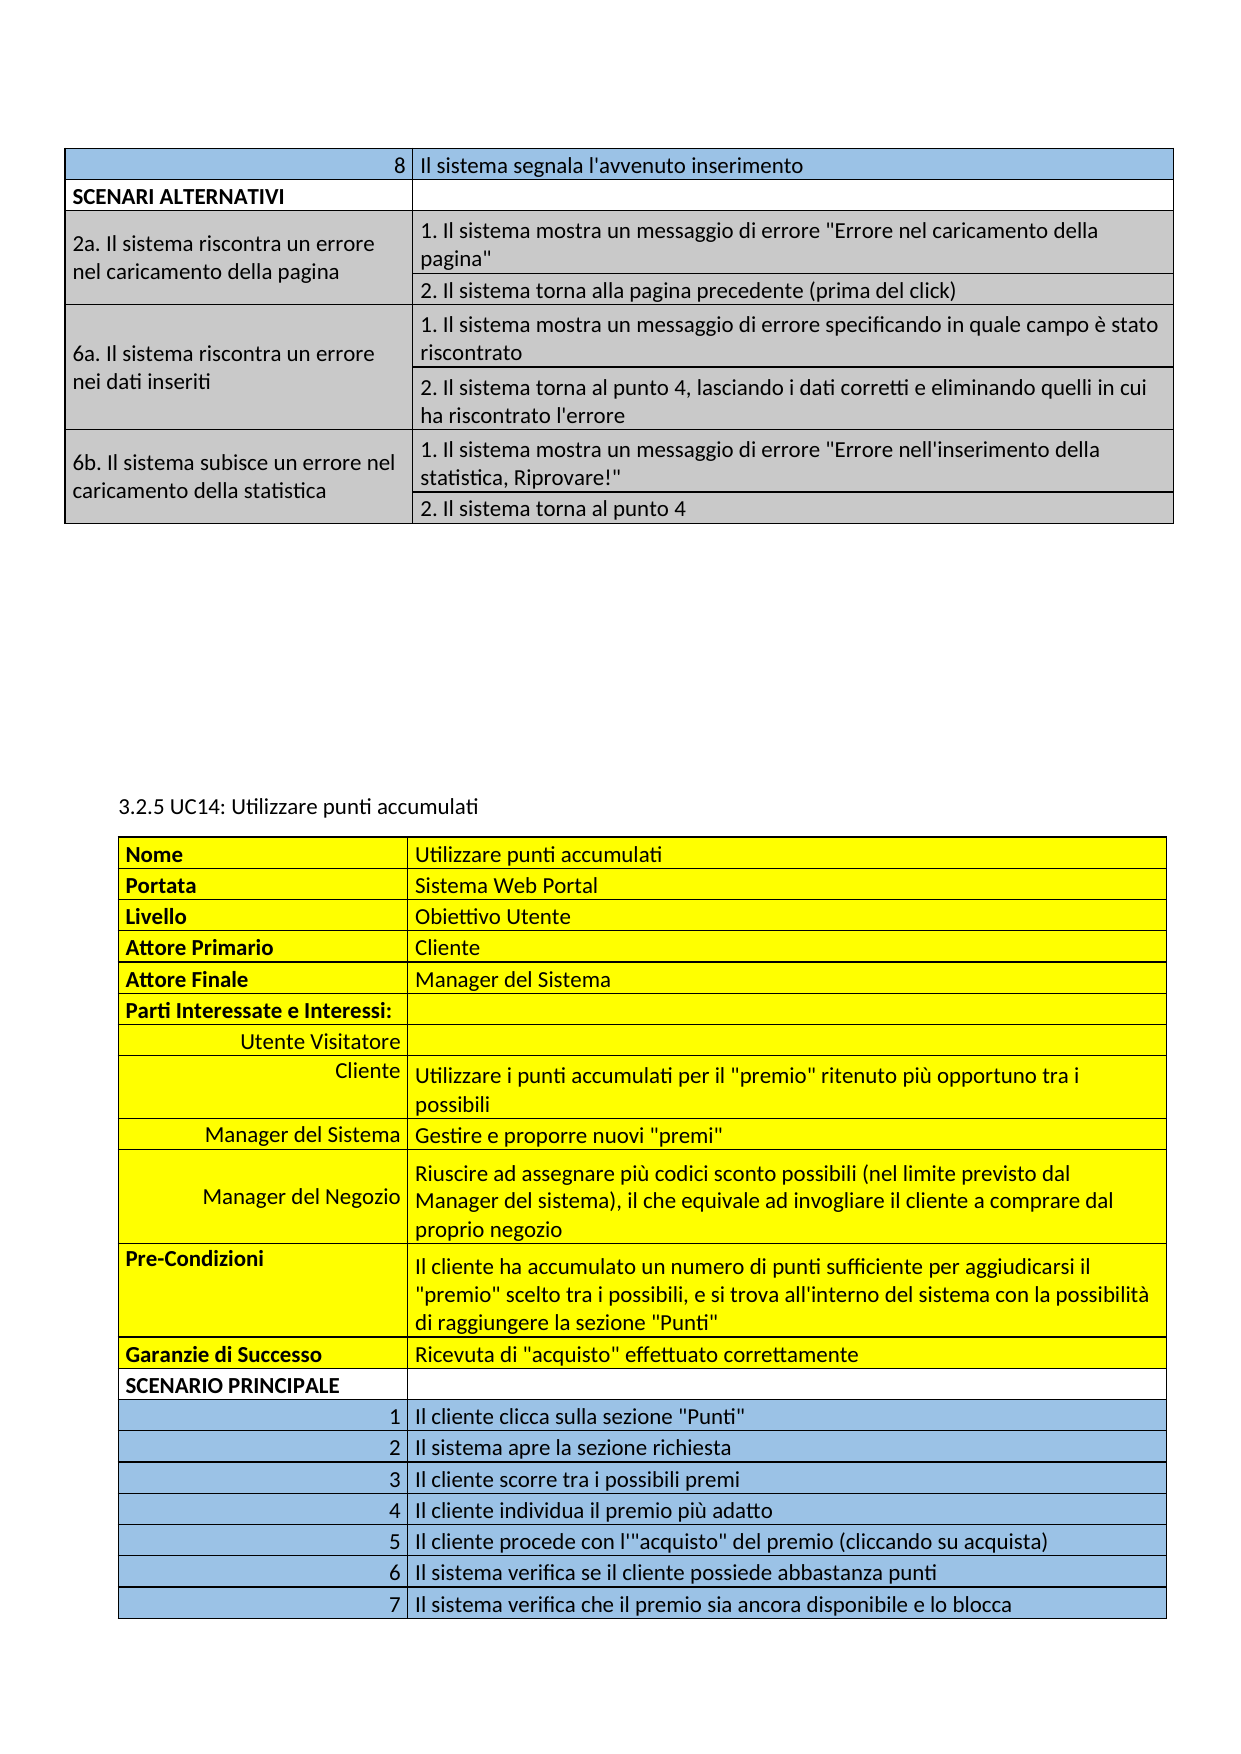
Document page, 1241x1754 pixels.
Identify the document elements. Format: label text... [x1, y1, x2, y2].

table_cell 2 [119, 1431, 407, 1461]
table_cell Gestire e proporre nuovi "premi" [408, 1119, 1166, 1149]
table_cell Obiettivo Utente [408, 900, 1166, 930]
table_cell Il cliente scorre tra i possibili premi [408, 1463, 1166, 1493]
table_cell 1. Il sistema mostra un messaggio di errore specificando in quale campo è stato riscontrato [413, 305, 1173, 366]
table_cell 2a. Il sistema riscontra un errore nel caricamento della pagina [66, 211, 412, 304]
table_cell Manager del Sistema [119, 1119, 407, 1149]
table_cell 1. Il sistema mostra un messaggio di errore "Errore nell'inserimento della statistica, Riprovare!" [413, 430, 1173, 491]
table_cell [413, 180, 1173, 210]
table_cell 6a. Il sistema riscontra un errore nei dati inseriti [66, 305, 412, 429]
table_cell Riuscire ad assegnare più codici sconto possibili (nel limite previsto dal Manager del sistema), il che equivale ad invogliare il cliente a comprare dal proprio negozio [408, 1150, 1166, 1243]
table_cell 6b. Il sistema subisce un errore nel caricamento della statistica [66, 430, 412, 523]
table_cell SCENARI ALTERNATIVI [66, 180, 412, 210]
table_cell SCENARIO PRINCIPALE [119, 1369, 407, 1399]
table_cell 2. Il sistema torna al punto 4, lasciando i dati corretti e eliminando quelli in cui ha riscontrato l'errore [413, 368, 1173, 429]
table_cell 5 [119, 1525, 407, 1555]
table_cell 2. Il sistema torna al punto 4 [413, 493, 1173, 523]
table_cell Parti Interessate e Interessi: [119, 994, 407, 1024]
table_cell Cliente [408, 931, 1166, 961]
table_cell Il sistema verifica se il cliente possiede abbastanza punti [408, 1556, 1166, 1586]
table_cell 2. Il sistema torna alla pagina precedente (prima del click) [413, 274, 1173, 304]
table_cell Pre-Condizioni [119, 1244, 407, 1336]
table_cell Sistema Web Portal [408, 869, 1166, 899]
table_cell Il cliente ha accumulato un numero di punti sufficiente per aggiudicarsi il "premio" scelto tra i possibili, e si trova all'interno del sistema con la possibilità di raggiungere la sezione "Punti" [408, 1244, 1166, 1336]
table_cell 3 [119, 1463, 407, 1493]
table_cell [408, 994, 1166, 1024]
table_cell 4 [119, 1494, 407, 1524]
table_cell Utente Visitatore [119, 1025, 407, 1055]
table_cell Il cliente clicca sulla sezione "Punti" [408, 1400, 1166, 1430]
table_cell Il sistema verifica che il premio sia ancora disponibile e lo blocca [408, 1588, 1166, 1618]
table_cell Manager del Negozio [119, 1150, 407, 1243]
table_cell Garanzie di Successo [119, 1338, 407, 1368]
table_cell Utilizzare i punti accumulati per il "premio" ritenuto più opportuno tra i possibili [408, 1056, 1166, 1118]
table_cell 1. Il sistema mostra un messaggio di errore "Errore nel caricamento della pagina" [413, 211, 1173, 273]
table_header Nome [119, 838, 407, 868]
table_cell Il sistema segnala l'avvenuto inserimento [413, 149, 1173, 179]
text 3.2.5 UC14: Utilizzare punti accumulati [118, 792, 1122, 820]
table_cell 1 [119, 1400, 407, 1430]
table_cell Il cliente individua il premio più adatto [408, 1494, 1166, 1524]
table_cell Attore Primario [119, 931, 407, 961]
table_cell [408, 1369, 1166, 1399]
table_cell Il cliente procede con l'"acquisto" del premio (cliccando su acquista) [408, 1525, 1166, 1555]
table_cell Il sistema apre la sezione richiesta [408, 1431, 1166, 1461]
table_cell Attore Finale [119, 963, 407, 993]
table_cell Livello [119, 900, 407, 930]
table_cell [408, 1025, 1166, 1055]
table_cell 7 [119, 1588, 407, 1618]
table_cell Cliente [119, 1056, 407, 1118]
table_header Utilizzare punti accumulati [408, 838, 1166, 868]
table_cell 6 [119, 1556, 407, 1586]
table_cell Manager del Sistema [408, 963, 1166, 993]
table_cell 8 [66, 149, 412, 179]
table_cell Ricevuta di "acquisto" effettuato correttamente [408, 1338, 1166, 1368]
table_cell Portata [119, 869, 407, 899]
